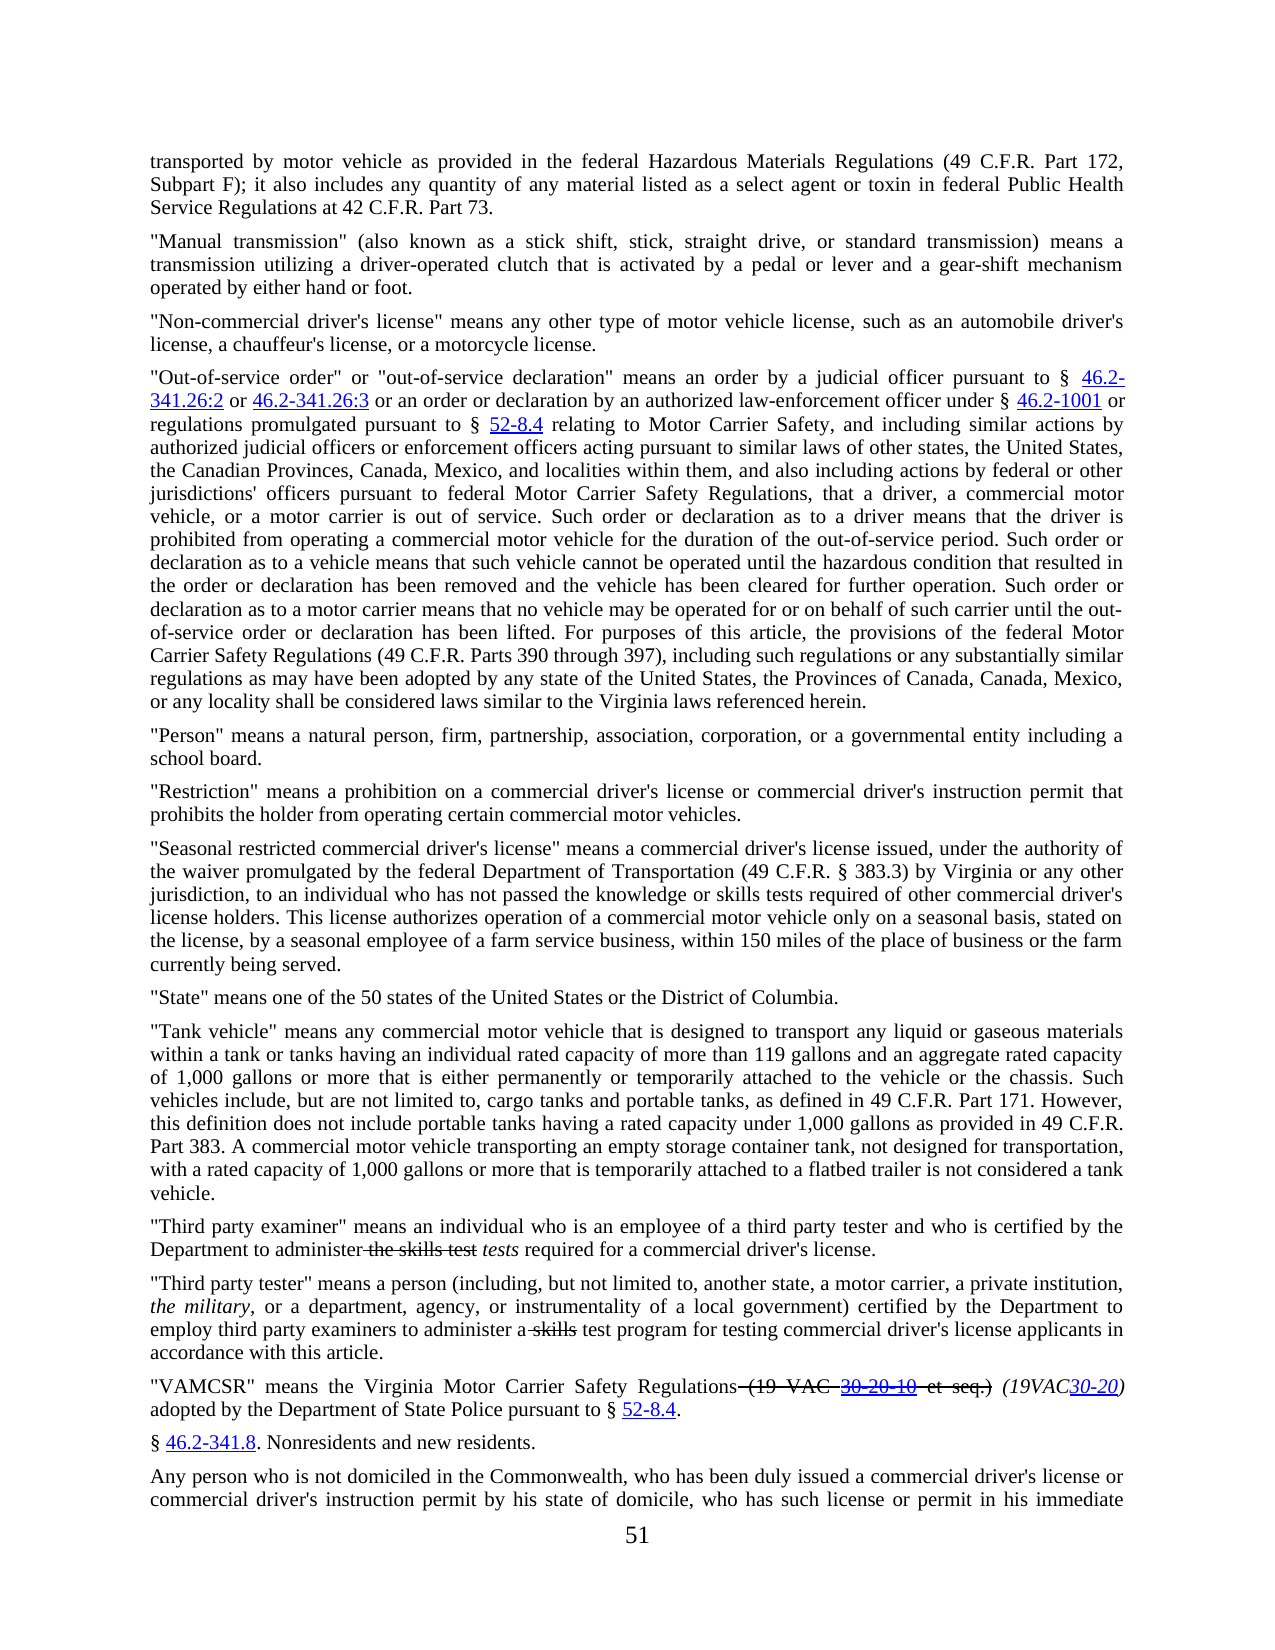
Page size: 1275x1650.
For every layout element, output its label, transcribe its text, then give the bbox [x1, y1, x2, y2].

text Any person who is not domiciled in the Commonwealth, who has been duly issued a commercial driver's license or commercial driver's instruction permit by his state of domicile, who has such license or permit in his immediate [150, 1465, 1125, 1511]
text "Seasonal restricted commercial driver's license" means a commercial driver's license issued, under the authority of the waiver promulgated by the federal Department of Transportation (49 C.F.R. § 383.3) by Virginia or any other jurisdiction, to an individual who has not passed the knowledge or skills tests required of other commercial driver's license holders. This license authorizes operation of a commercial motor vehicle only on a seasonal basis, stated on the license, by a seasonal employee of a farm service business, within 150 miles of the place of business or the farm currently being served. [150, 837, 1125, 976]
text "Restriction" means a prohibition on a commercial driver's license or commercial driver's instruction permit that prohibits the holder from operating certain commercial motor vehicles. [150, 780, 1125, 826]
text "Third party examiner" means an individual who is an employee of a third party tester and who is certified by the Department to administer the skills test tests required for a commercial driver's license. [150, 1215, 1125, 1261]
text "Out-of-service order" or "out-of-service declaration" means an order by a judicial officer pursuant to § 46.2-341.26:2 or 46.2-341.26:3 or an order or declaration by an authorized law-enforcement officer under § 46.2-1001 or regulations promulgated pursuant to § 52-8.4 relating to Motor Carrier Safety, and including similar actions by authorized judicial officers or enforcement officers acting pursuant to similar laws of other states, the United States, the Canadian Provinces, Canada, Mexico, and localities within them, and also including actions by federal or other jurisdictions' officers pursuant to federal Motor Carrier Safety Regulations, that a driver, a commercial motor vehicle, or a motor carrier is out of service. Such order or declaration as to a driver means that the driver is prohibited from operating a commercial motor vehicle for the duration of the out-of-service period. Such order or declaration as to a vehicle means that such vehicle cannot be operated until the hazardous condition that resulted in the order or declaration has been removed and the vehicle has been cleared for further operation. Such order or declaration as to a motor carrier means that no vehicle may be operated for or on behalf of such carrier until the out-of-service order or declaration has been lifted. For purposes of this article, the provisions of the federal Motor Carrier Safety Regulations (49 C.F.R. Parts 390 through 397), including such regulations or any substantially similar regulations as may have been adopted by any state of the United States, the Provinces of Canada, Canada, Mexico, or any locality shall be considered laws similar to the Virginia laws referenced herein. [150, 366, 1125, 713]
text "Manual transmission" (also known as a stick shift, stick, straight drive, or standard transmission) means a transmission utilizing a driver-operated clutch that is activated by a pedal or lever and a gear-shift mechanism operated by either hand or foot. [150, 230, 1125, 299]
text "Non-commercial driver's license" means any other type of motor vehicle license, such as an automobile driver's license, a chauffeur's license, or a motorcycle license. [150, 309, 1125, 356]
text "Tank vehicle" means any commercial motor vehicle that is designed to transport any liquid or gaseous materials within a tank or tanks having an individual rated capacity of more than 119 gallons and an aggregate rated capacity of 1,000 gallons or more that is either permanently or temporarily attached to the vehicle or the chassis. Such vehicles include, but are not limited to, cargo tanks and portable tanks, as defined in 49 C.F.R. Part 171. However, this definition does not include portable tanks having a rated capacity under 1,000 gallons as provided in 49 C.F.R. Part 383. A commercial motor vehicle transporting an empty storage container tank, not designed for transportation, with a rated capacity of 1,000 gallons or more that is temporarily attached to a flatbed trailer is not considered a tank vehicle. [150, 1019, 1125, 1204]
text "Person" means a natural person, firm, partnership, association, corporation, or a governmental entity including a school board. [150, 723, 1125, 770]
text "Third party tester" means a person (including, but not limited to, another state, a motor carrier, a private institution, the military, or a department, agency, or instrumentality of a local government) certified by the Department to employ third party examiners to administer a skills test program for testing commercial driver's license applicants in accordance with this article. [150, 1272, 1125, 1364]
text "VAMCSR" means the Virginia Motor Carrier Safety Regulations (19 VAC 30-20-10 et seq.) (19VAC30-20) adopted by the Department of State Police pursuant to § 52-8.4. [150, 1374, 1125, 1421]
text "State" means one of the 50 states of the United States or the District of Columbia. [150, 986, 1125, 1009]
text transported by motor vehicle as provided in the federal Hazardous Materials Regulations (49 C.F.R. Part 172, Subpart F); it also includes any quantity of any material listed as a select agent or toxin in federal Public Health Service Regulations at 42 C.F.R. Part 73. [150, 150, 1125, 219]
text § 46.2-341.8. Nonresidents and new residents. [150, 1431, 1125, 1454]
